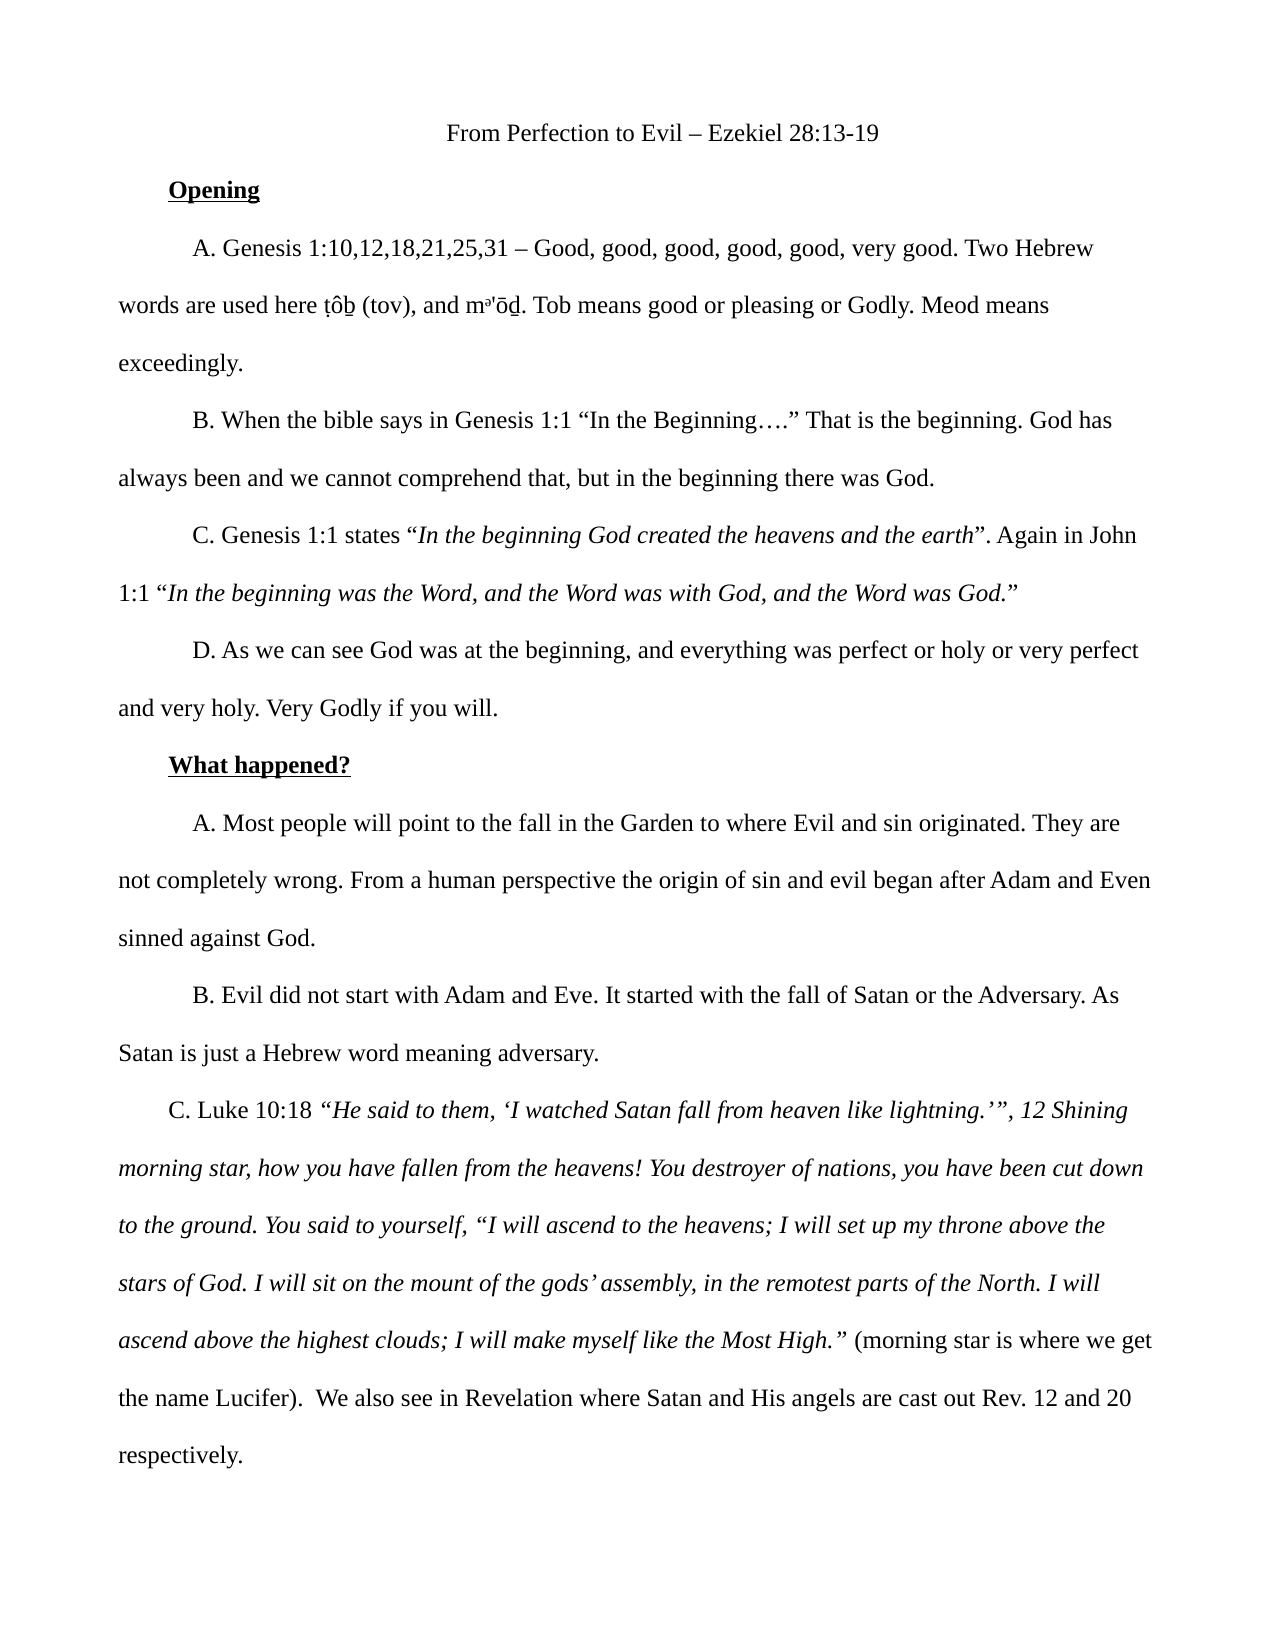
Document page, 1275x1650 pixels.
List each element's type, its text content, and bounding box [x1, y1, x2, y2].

text What happened? [118, 751, 1157, 779]
text B. When the bible says in Genesis 1:1 “In the Beginning….” That is the beginning. God has always been and we cannot comprehend that, but in the beginning there was God. [118, 406, 1157, 492]
text C. Luke 10:18 “He said to them, ‘I watched Satan fall from heaven like lightning.’”, 12 Shining morning star, how you have fallen from the heavens! You destroyer of nations, you have been cut down to the ground. You said to yourself, “I will ascend to the heavens; I will set up my throne above the stars of God. I will sit on the mount of the gods’ assembly, in the remotest parts of the North. I will ascend above the highest clouds; I will make myself like the Most High.” (morning star is where we get the name Lucifer). We also see in Revelation where Satan and His angels are cast out Rev. 12 and 20 respectively. [118, 1096, 1157, 1469]
text Opening [118, 176, 1157, 204]
text A. Most people will point to the fall in the Garden to where Evil and sin originated. They are not completely wrong. From a human perspective the origin of sin and evil began after Adam and Even sinned against God. [118, 808, 1157, 952]
text A. Genesis 1:10,12,18,21,25,31 – Good, good, good, good, good, very good. Two Hebrew words are used here ṭôḇ (tov), and mᵊ'ōḏ. Tob means good or pleasing or Godly. Meod means exceedingly. [118, 233, 1157, 377]
text D. As we can see God was at the beginning, and everything was perfect or holy or very perfect and very holy. Very Godly if you will. [118, 636, 1157, 722]
text C. Genesis 1:1 states “In the beginning God created the heavens and the earth”. Again in John 1:1 “In the beginning was the Word, and the Word was with God, and the Word was God.” [118, 521, 1157, 607]
text B. Evil did not start with Adam and Eve. It started with the fall of Satan or the Adversary. As Satan is just a Hebrew word meaning adversary. [118, 981, 1157, 1067]
text From Perfection to Evil – Ezekiel 28:13-19 [118, 118, 1157, 147]
